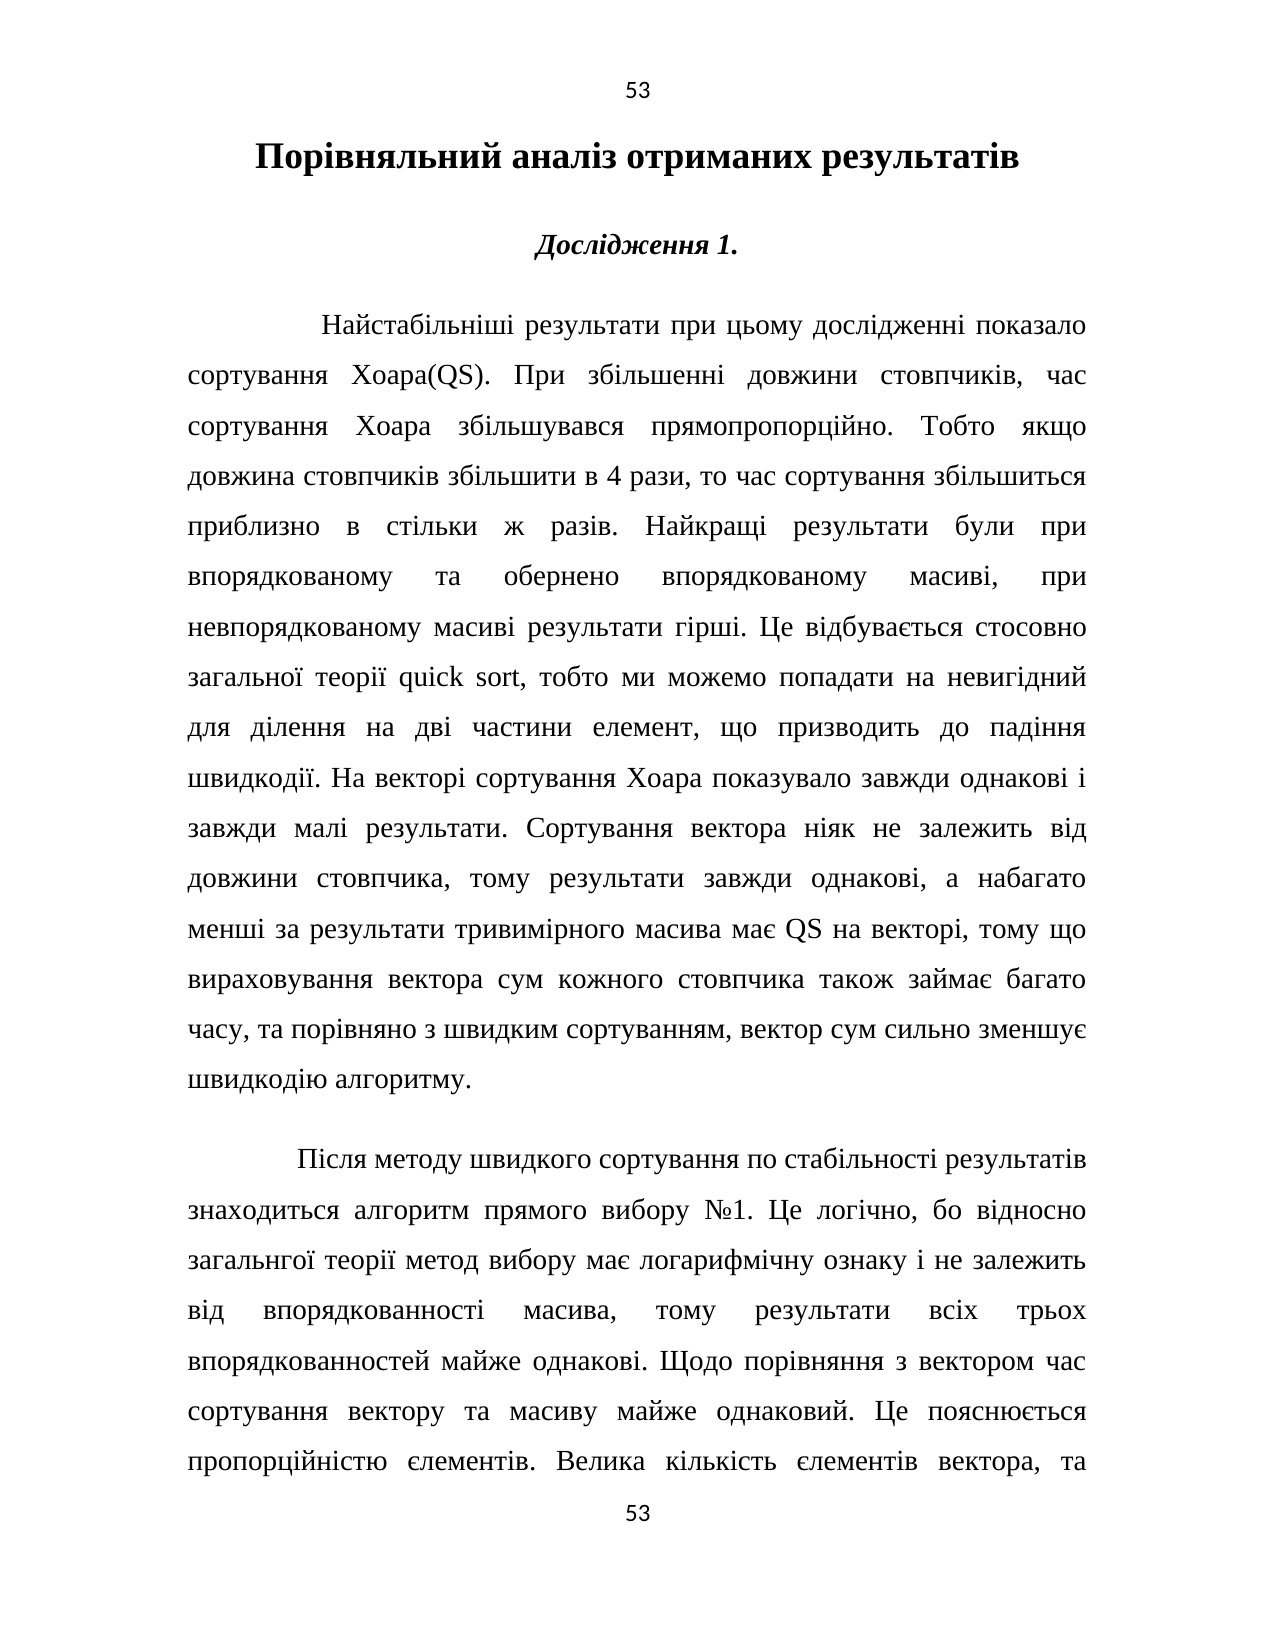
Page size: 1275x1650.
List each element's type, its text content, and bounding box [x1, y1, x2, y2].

text Дослідження 1. [187, 227, 1087, 261]
text Після методу швидкого сортування по стабільності результатів знаходиться алгоритм прямого вибору №1. Це логічно, бо відносно загальнгої теорії метод вибору має логарифмічну ознаку і не залежить від впорядкованності масива, тому результати всіх трьох впорядкованностей майже однакові. Щодо порівняння з вектором час сортування вектору та масиву майже однаковий. Це пояснюється пропорційністю єлементів. Велика кількість єлементів вектора, та [187, 1141, 1087, 1477]
text Найстабільніші результати при цьому дослідженні показало сортування Хоара(QS). При збільшенні довжини стовпчиків, час сортування Хоара збільшувався прямопропорційно. Тобто якщо довжина стовпчиків збільшити в 4 рази, то час сортування збільшиться приблизно в стільки ж разів. Найкращі результати були при впорядкованому та обернено впорядкованому масиві, при невпорядкованому масиві результати гірші. Це відбувається стосовно загальної теорії quick sort, тобто ми можемо попадати на невигідний для ділення на дві частини елемент, що призводить до падіння швидкодії. На векторі сортування Хоара показувало завжди однакові і завжди малі результати. Сортування вектора ніяк не залежить від довжини стовпчика, тому результати завжди однакові, а набагато менші за результати тривимірного масива має QS на векторі, тому що вираховування вектора сум кожного стовпчика також займає багато часу, та порівняно з швидким сортуванням, вектор сум сильно зменшує швидкодію алгоритму. [187, 307, 1087, 1095]
text Порівняльний аналіз отриманих результатів [187, 133, 1087, 176]
